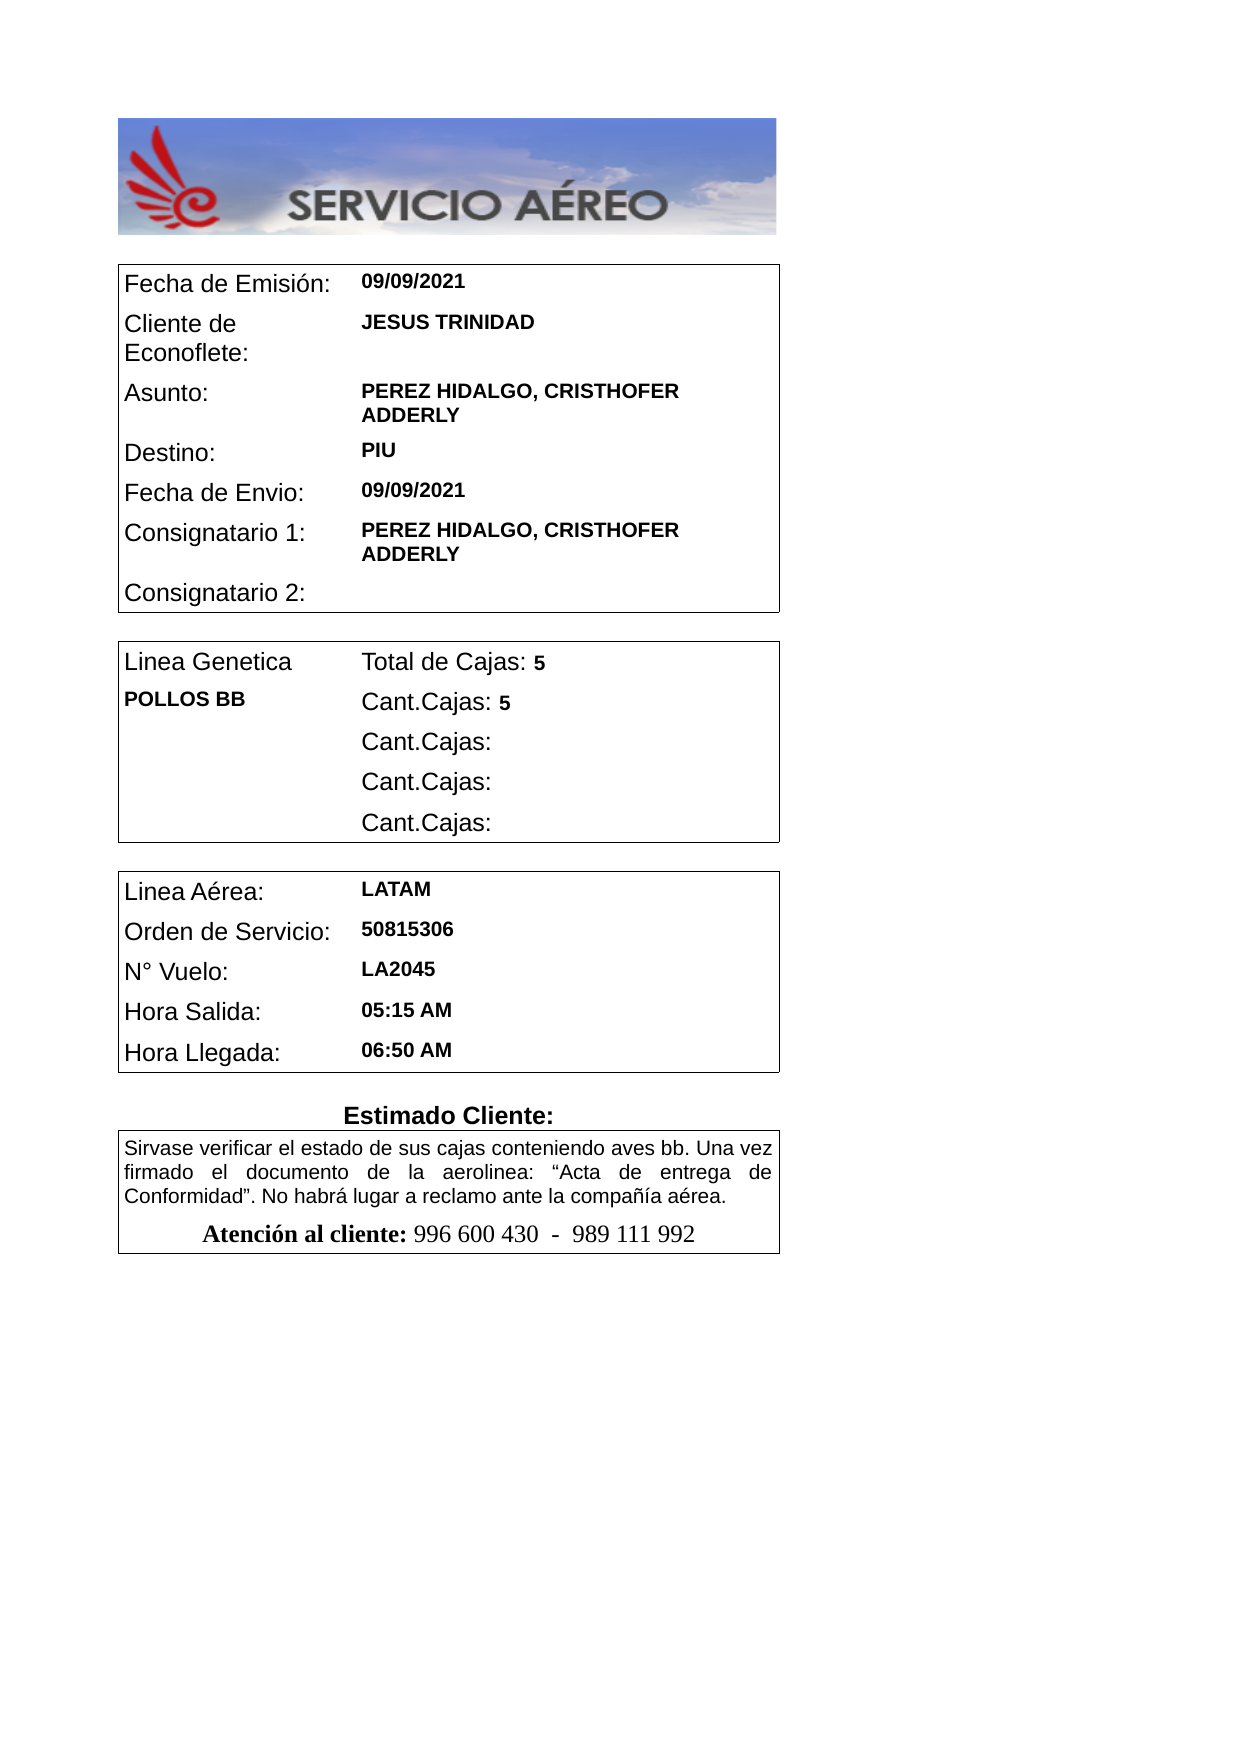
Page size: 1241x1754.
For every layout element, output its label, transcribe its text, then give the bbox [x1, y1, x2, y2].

table_cell PIU [356, 432, 779, 472]
table_cell [356, 572, 779, 612]
table_cell Consignatario 1: [119, 513, 356, 572]
table_cell Hora Salida: [119, 992, 356, 1032]
table_cell JESUS TRINIDAD [356, 304, 779, 373]
table_cell Atención al cliente: 996 600 430 - 989 111 992 [119, 1213, 779, 1253]
table_cell [356, 613, 779, 641]
table_cell 06:50 AM [356, 1032, 779, 1072]
table_cell PEREZ HIDALGO, CRISTHOFER ADDERLY [356, 513, 779, 572]
table_cell [119, 802, 356, 842]
table_cell Fecha de Envio: [119, 472, 356, 512]
table_cell Hora Llegada: [119, 1032, 356, 1072]
table_cell POLLOS BB [119, 681, 356, 721]
table_header 09/09/2021 [356, 265, 779, 304]
table_cell 50815306 [356, 911, 779, 951]
table_cell Destino: [119, 432, 356, 472]
table_cell Cant.Cajas: [356, 802, 779, 842]
table_cell 05:15 AM [356, 992, 779, 1032]
table_cell Estimado Cliente: [118, 1073, 779, 1130]
table_cell Cant.Cajas: [356, 721, 779, 762]
table_cell PEREZ HIDALGO, CRISTHOFER ADDERLY [356, 373, 779, 432]
table_cell [118, 613, 356, 641]
table_cell LATAM [356, 872, 779, 911]
table_cell LA2045 [356, 951, 779, 992]
table_cell Linea Genetica [119, 642, 356, 681]
table_header Fecha de Emisión: [119, 265, 356, 304]
table_cell 09/09/2021 [356, 472, 779, 512]
table_cell Cant.Cajas: [356, 762, 779, 802]
table_cell [356, 843, 779, 871]
table_cell Total de Cajas: 5 [356, 642, 779, 681]
table_cell [119, 762, 356, 802]
table_cell Cliente de Econoflete: [119, 304, 356, 373]
table_cell Cant.Cajas: 5 [356, 681, 779, 721]
table_cell Linea Aérea: [119, 872, 356, 911]
table_cell Orden de Servicio: [119, 911, 356, 951]
table_cell [118, 843, 356, 871]
table_cell N° Vuelo: [119, 951, 356, 992]
table_cell Asunto: [119, 373, 356, 432]
picture [118, 118, 777, 235]
table_cell [119, 721, 356, 762]
table_cell Sirvase verificar el estado de sus cajas conteniendo aves bb. Una vez firmado el documento de la aerolinea: “Acta de entrega de Conformidad”. No habrá lugar a reclamo ante la compañía aérea. [119, 1131, 779, 1213]
table_cell Consignatario 2: [119, 572, 356, 612]
